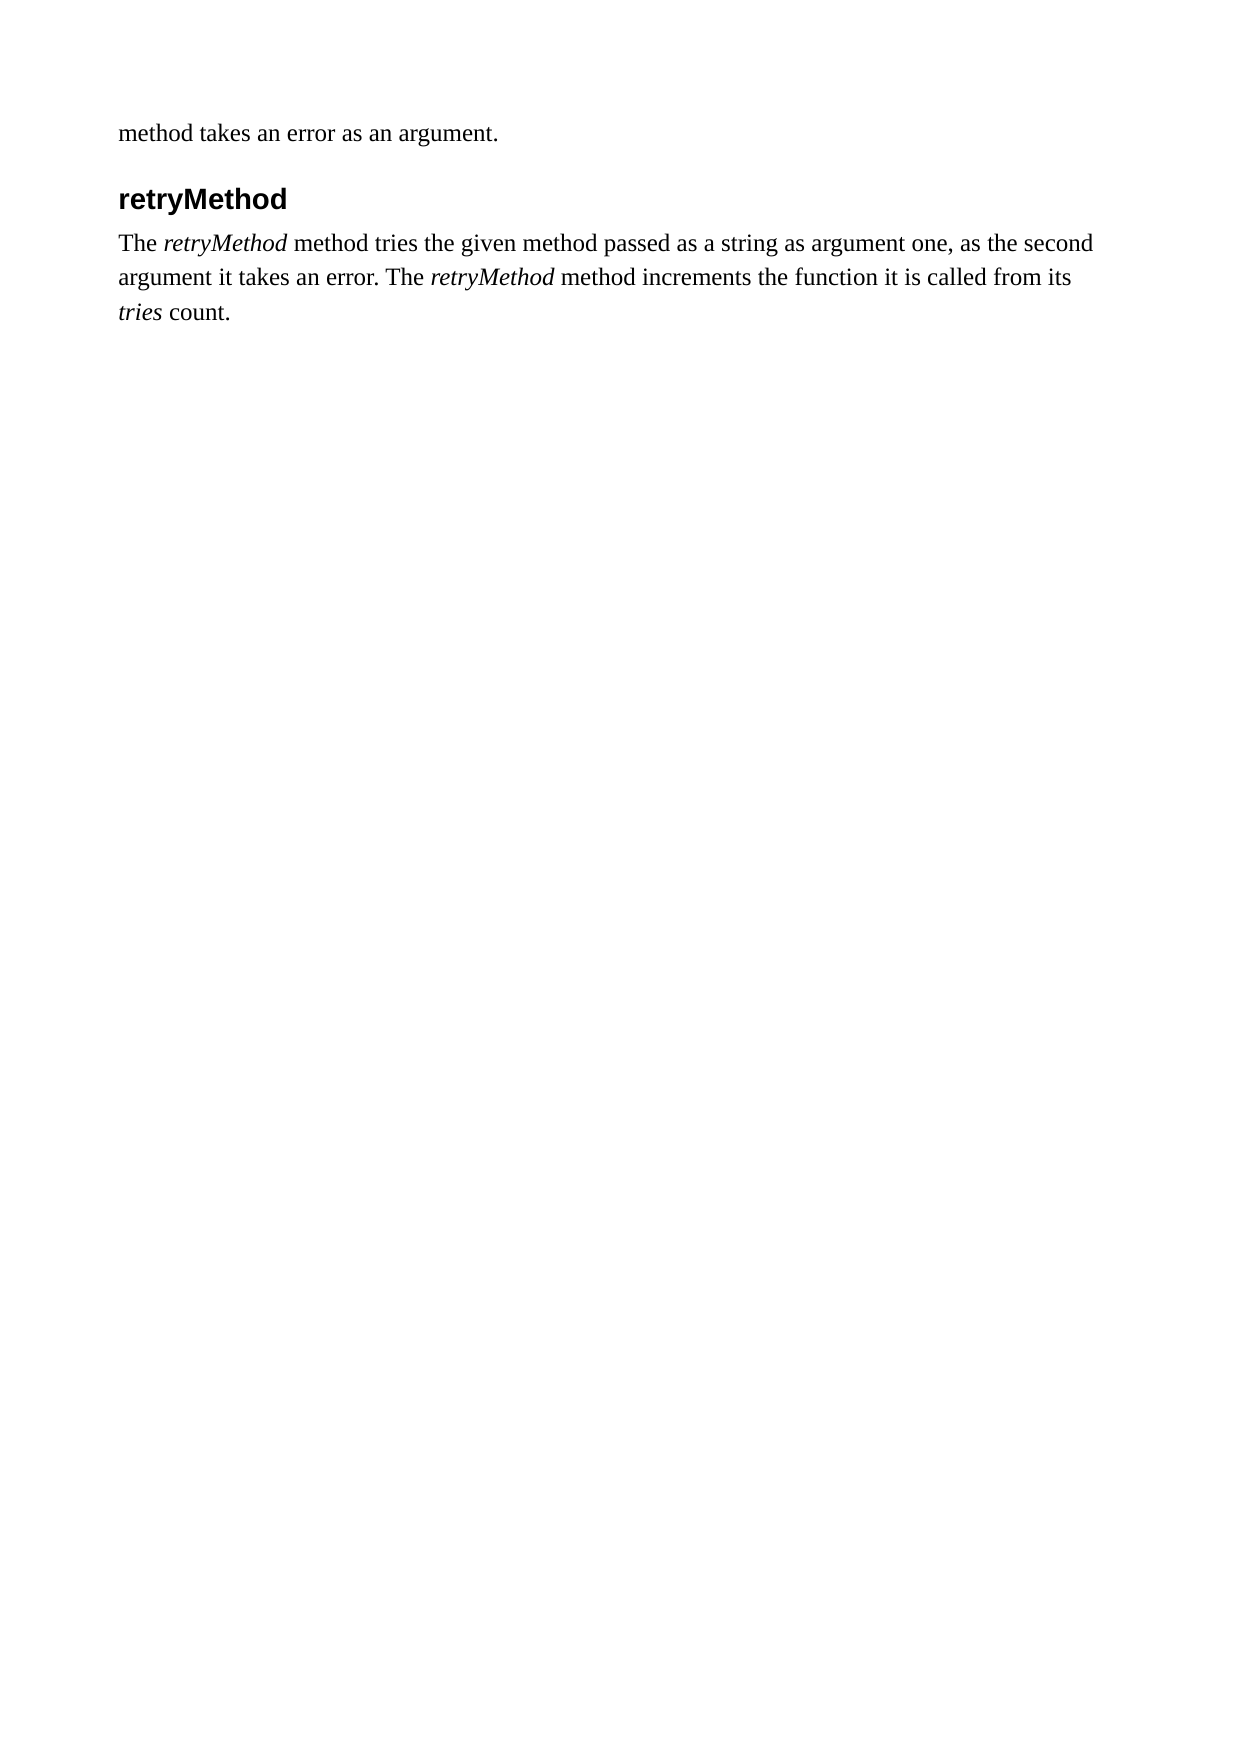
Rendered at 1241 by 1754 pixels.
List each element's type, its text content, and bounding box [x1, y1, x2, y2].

text method takes an error as an argument. [118, 118, 1122, 147]
subtitle retryMethod [118, 182, 1122, 216]
text The retryMethod method tries the given method passed as a string as argument one, as the second argument it takes an error. The retryMethod method increments the function it is called from its tries count. [118, 228, 1122, 326]
